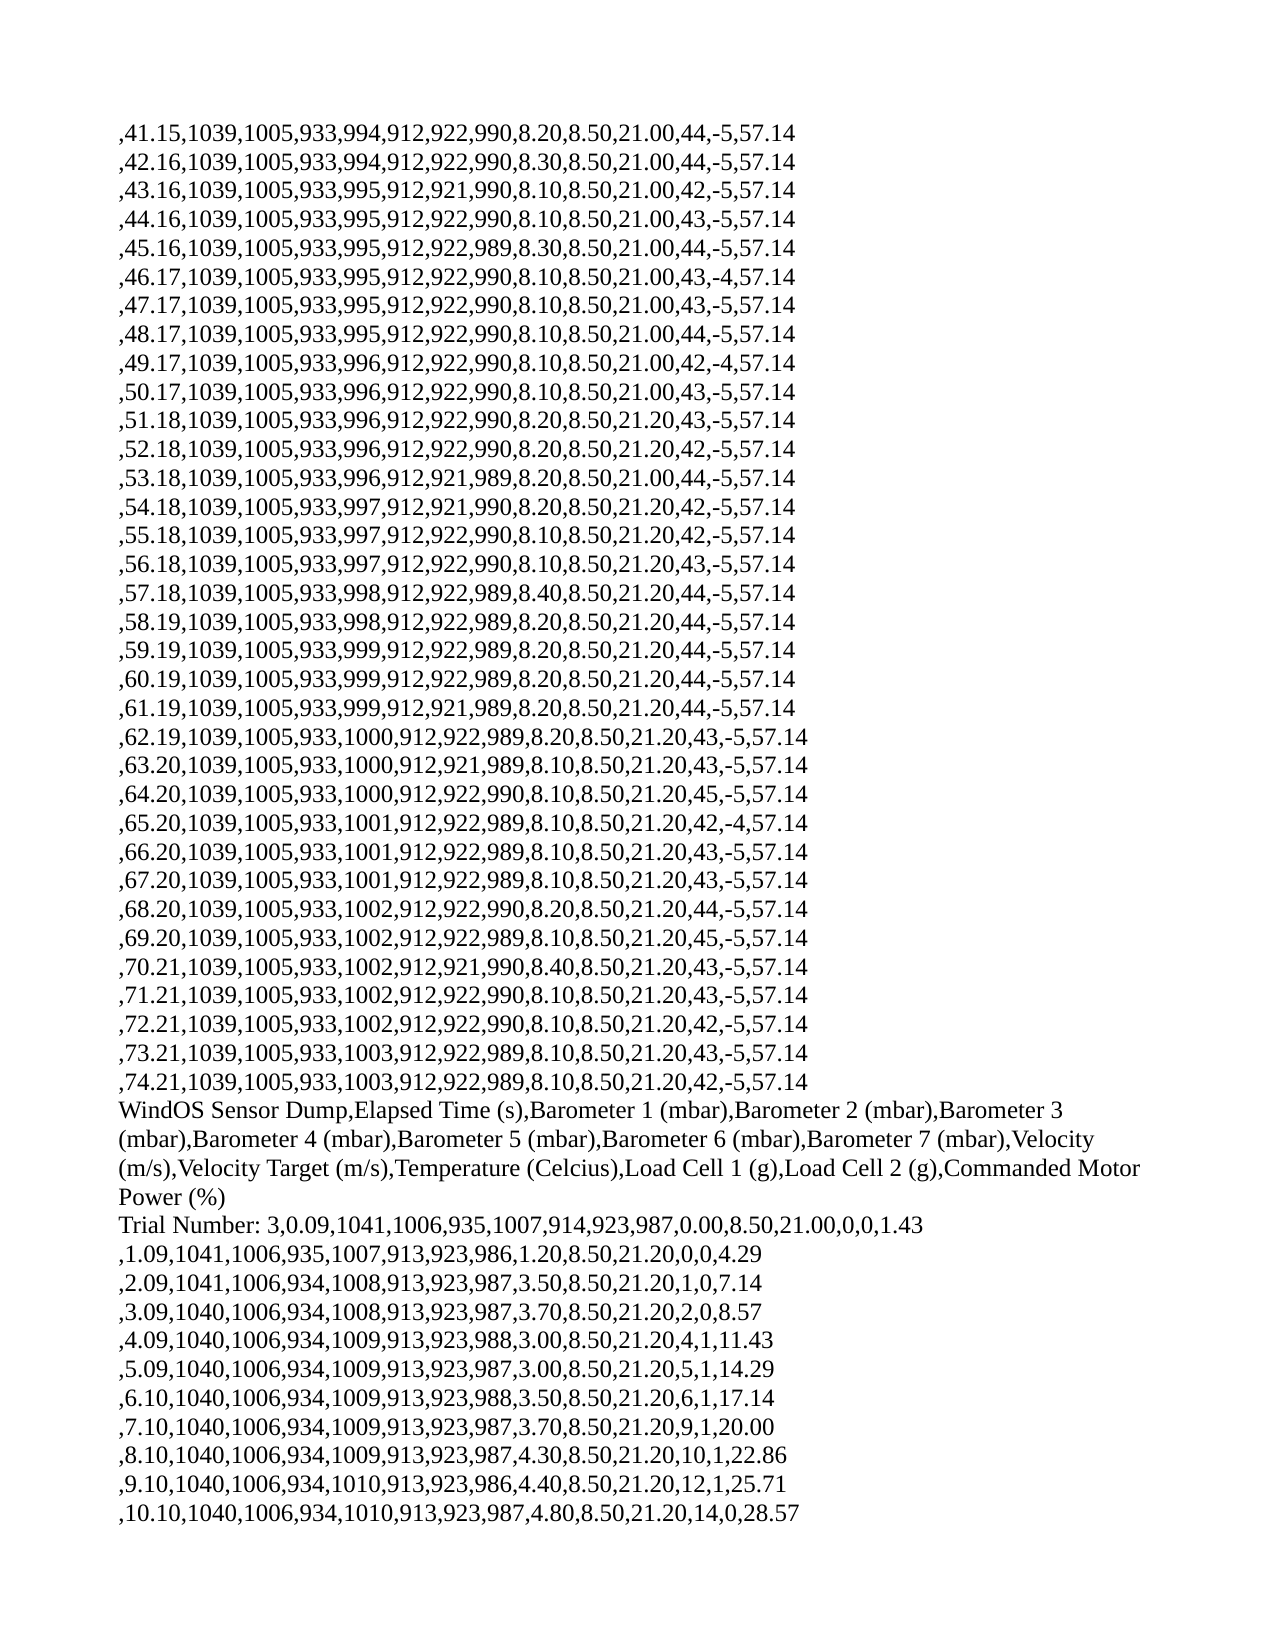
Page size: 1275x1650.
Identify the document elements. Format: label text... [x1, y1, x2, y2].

text ,52.18,1039,1005,933,996,912,922,990,8.20,8.50,21.20,42,-5,57.14 [118, 434, 1157, 463]
text ,53.18,1039,1005,933,996,912,921,989,8.20,8.50,21.00,44,-5,57.14 [118, 463, 1157, 492]
text ,46.17,1039,1005,933,995,912,922,990,8.10,8.50,21.00,43,-4,57.14 [118, 262, 1157, 291]
text ,1.09,1041,1006,935,1007,913,923,986,1.20,8.50,21.20,0,0,4.29 [118, 1239, 1157, 1268]
text ,51.18,1039,1005,933,996,912,922,990,8.20,8.50,21.20,43,-5,57.14 [118, 406, 1157, 434]
text ,71.21,1039,1005,933,1002,912,922,990,8.10,8.50,21.20,43,-5,57.14 [118, 981, 1157, 1009]
text ,3.09,1040,1006,934,1008,913,923,987,3.70,8.50,21.20,2,0,8.57 [118, 1297, 1157, 1326]
text ,5.09,1040,1006,934,1009,913,923,987,3.00,8.50,21.20,5,1,14.29 [118, 1354, 1157, 1383]
text ,43.16,1039,1005,933,995,912,921,990,8.10,8.50,21.00,42,-5,57.14 [118, 176, 1157, 204]
text ,64.20,1039,1005,933,1000,912,922,990,8.10,8.50,21.20,45,-5,57.14 [118, 779, 1157, 808]
text ,70.21,1039,1005,933,1002,912,921,990,8.40,8.50,21.20,43,-5,57.14 [118, 952, 1157, 981]
text ,66.20,1039,1005,933,1001,912,922,989,8.10,8.50,21.20,43,-5,57.14 [118, 837, 1157, 866]
text ,68.20,1039,1005,933,1002,912,922,990,8.20,8.50,21.20,44,-5,57.14 [118, 894, 1157, 923]
text ,55.18,1039,1005,933,997,912,922,990,8.10,8.50,21.20,42,-5,57.14 [118, 521, 1157, 549]
text ,44.16,1039,1005,933,995,912,922,990,8.10,8.50,21.00,43,-5,57.14 [118, 204, 1157, 233]
text ,60.19,1039,1005,933,999,912,922,989,8.20,8.50,21.20,44,-5,57.14 [118, 664, 1157, 693]
text ,48.17,1039,1005,933,995,912,922,990,8.10,8.50,21.00,44,-5,57.14 [118, 319, 1157, 348]
text ,61.19,1039,1005,933,999,912,921,989,8.20,8.50,21.20,44,-5,57.14 [118, 693, 1157, 722]
text ,49.17,1039,1005,933,996,912,922,990,8.10,8.50,21.00,42,-4,57.14 [118, 348, 1157, 377]
text ,74.21,1039,1005,933,1003,912,922,989,8.10,8.50,21.20,42,-5,57.14 [118, 1067, 1157, 1096]
text ,6.10,1040,1006,934,1009,913,923,988,3.50,8.50,21.20,6,1,17.14 [118, 1383, 1157, 1412]
text ,56.18,1039,1005,933,997,912,922,990,8.10,8.50,21.20,43,-5,57.14 [118, 549, 1157, 578]
text ,72.21,1039,1005,933,1002,912,922,990,8.10,8.50,21.20,42,-5,57.14 [118, 1009, 1157, 1038]
text ,9.10,1040,1006,934,1010,913,923,986,4.40,8.50,21.20,12,1,25.71 [118, 1469, 1157, 1498]
text ,10.10,1040,1006,934,1010,913,923,987,4.80,8.50,21.20,14,0,28.57 [118, 1498, 1157, 1527]
text WindOS Sensor Dump,Elapsed Time (s),Barometer 1 (mbar),Barometer 2 (mbar),Barometer 3 (mbar),Barometer 4 (mbar),Barometer 5 (mbar),Barometer 6 (mbar),Barometer 7 (mbar),Velocity (m/s),Velocity Target (m/s),Temperature (Celcius),Load Cell 1 (g),Load Cell 2 (g),Commanded Motor Power (%) [118, 1096, 1157, 1211]
text ,50.17,1039,1005,933,996,912,922,990,8.10,8.50,21.00,43,-5,57.14 [118, 377, 1157, 406]
text ,67.20,1039,1005,933,1001,912,922,989,8.10,8.50,21.20,43,-5,57.14 [118, 866, 1157, 894]
text ,58.19,1039,1005,933,998,912,922,989,8.20,8.50,21.20,44,-5,57.14 [118, 607, 1157, 636]
text ,2.09,1041,1006,934,1008,913,923,987,3.50,8.50,21.20,1,0,7.14 [118, 1268, 1157, 1297]
text ,41.15,1039,1005,933,994,912,922,990,8.20,8.50,21.00,44,-5,57.14 [118, 118, 1157, 147]
text ,59.19,1039,1005,933,999,912,922,989,8.20,8.50,21.20,44,-5,57.14 [118, 636, 1157, 664]
text ,8.10,1040,1006,934,1009,913,923,987,4.30,8.50,21.20,10,1,22.86 [118, 1441, 1157, 1469]
text ,4.09,1040,1006,934,1009,913,923,988,3.00,8.50,21.20,4,1,11.43 [118, 1326, 1157, 1354]
text ,42.16,1039,1005,933,994,912,922,990,8.30,8.50,21.00,44,-5,57.14 [118, 147, 1157, 176]
text ,45.16,1039,1005,933,995,912,922,989,8.30,8.50,21.00,44,-5,57.14 [118, 233, 1157, 262]
text ,63.20,1039,1005,933,1000,912,921,989,8.10,8.50,21.20,43,-5,57.14 [118, 751, 1157, 779]
text ,47.17,1039,1005,933,995,912,922,990,8.10,8.50,21.00,43,-5,57.14 [118, 291, 1157, 319]
text ,7.10,1040,1006,934,1009,913,923,987,3.70,8.50,21.20,9,1,20.00 [118, 1412, 1157, 1441]
text ,62.19,1039,1005,933,1000,912,922,989,8.20,8.50,21.20,43,-5,57.14 [118, 722, 1157, 751]
text ,73.21,1039,1005,933,1003,912,922,989,8.10,8.50,21.20,43,-5,57.14 [118, 1038, 1157, 1067]
text ,69.20,1039,1005,933,1002,912,922,989,8.10,8.50,21.20,45,-5,57.14 [118, 923, 1157, 952]
text ,65.20,1039,1005,933,1001,912,922,989,8.10,8.50,21.20,42,-4,57.14 [118, 808, 1157, 837]
text Trial Number: 3,0.09,1041,1006,935,1007,914,923,987,0.00,8.50,21.00,0,0,1.43 [118, 1211, 1157, 1239]
text ,54.18,1039,1005,933,997,912,921,990,8.20,8.50,21.20,42,-5,57.14 [118, 492, 1157, 521]
text ,57.18,1039,1005,933,998,912,922,989,8.40,8.50,21.20,44,-5,57.14 [118, 578, 1157, 607]
